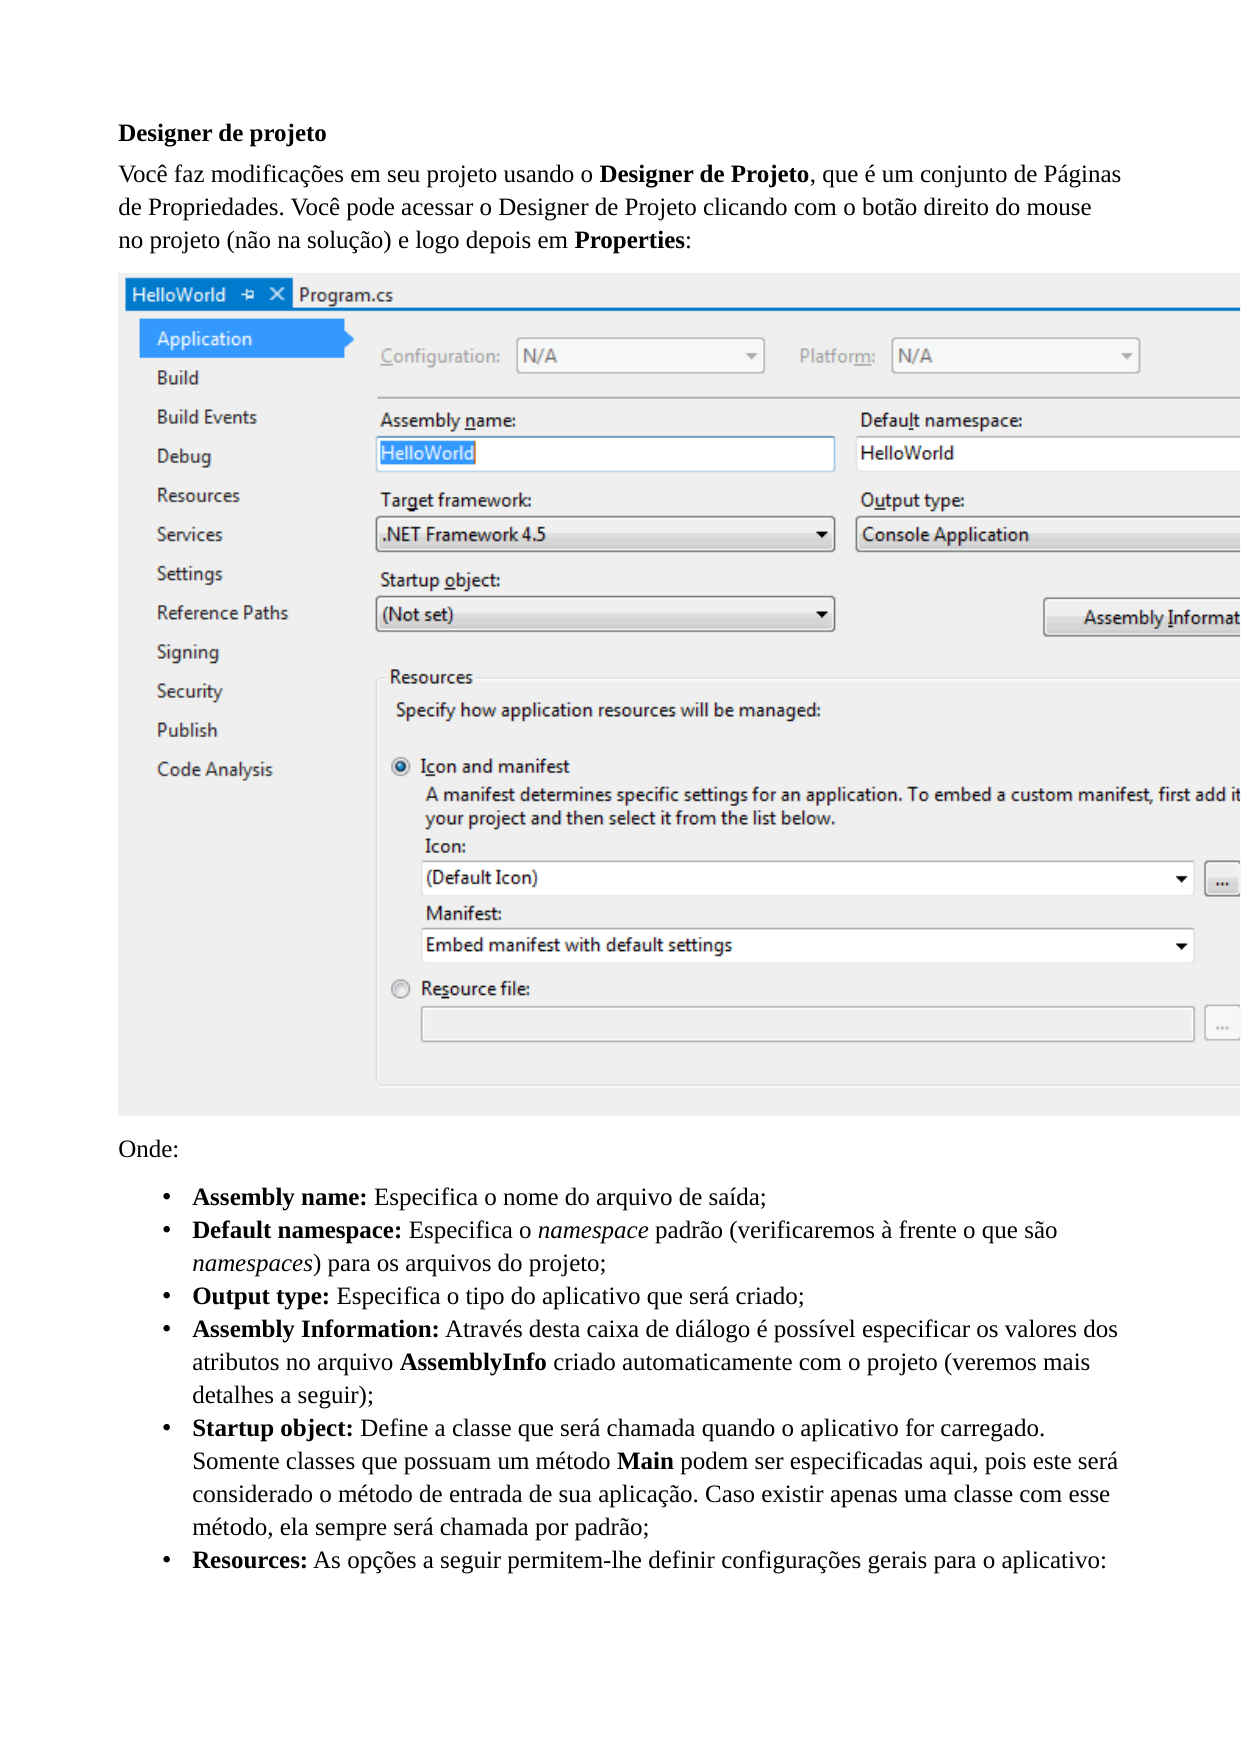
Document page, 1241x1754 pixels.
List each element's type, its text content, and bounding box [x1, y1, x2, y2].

list Default namespace: Especifica o namespace padrão (verificaremos à frente o que são namespaces) para os arquivos do projeto; [162, 1215, 1122, 1276]
text Você faz modificações em seu projeto usando o Designer de Projeto, que é um conjunto de Páginas de Propriedades. Você pode acessar o Designer de Projeto clicando com o botão direito do mouse no projeto (não na solução) e logo depois em Properties: [118, 159, 1122, 254]
list Assembly name: Especifica o nome do arquivo de saída; [162, 1182, 1122, 1210]
subtitle Designer de projeto [118, 118, 1122, 147]
list Assembly Information: Através desta caixa de diálogo é possível especificar os valores dos atributos no arquivo AssemblyInfo criado automaticamente com o projeto (veremos mais detalhes a seguir); [162, 1314, 1122, 1408]
list Output type: Especifica o tipo do aplicativo que será criado; [162, 1281, 1122, 1309]
text Onde: [118, 1134, 1122, 1163]
list Startup object: Define a classe que será chamada quando o aplicativo for carregado. Somente classes que possuam um método Main podem ser especificadas aqui, pois este será considerado o método de entrada de sua aplicação. Caso existir apenas uma classe com esse método, ela sempre será chamada por padrão; [162, 1413, 1122, 1541]
picture [118, 273, 1241, 1116]
list Resources: As opções a seguir permitem-lhe definir configurações gerais para o aplicativo: [162, 1545, 1122, 1574]
